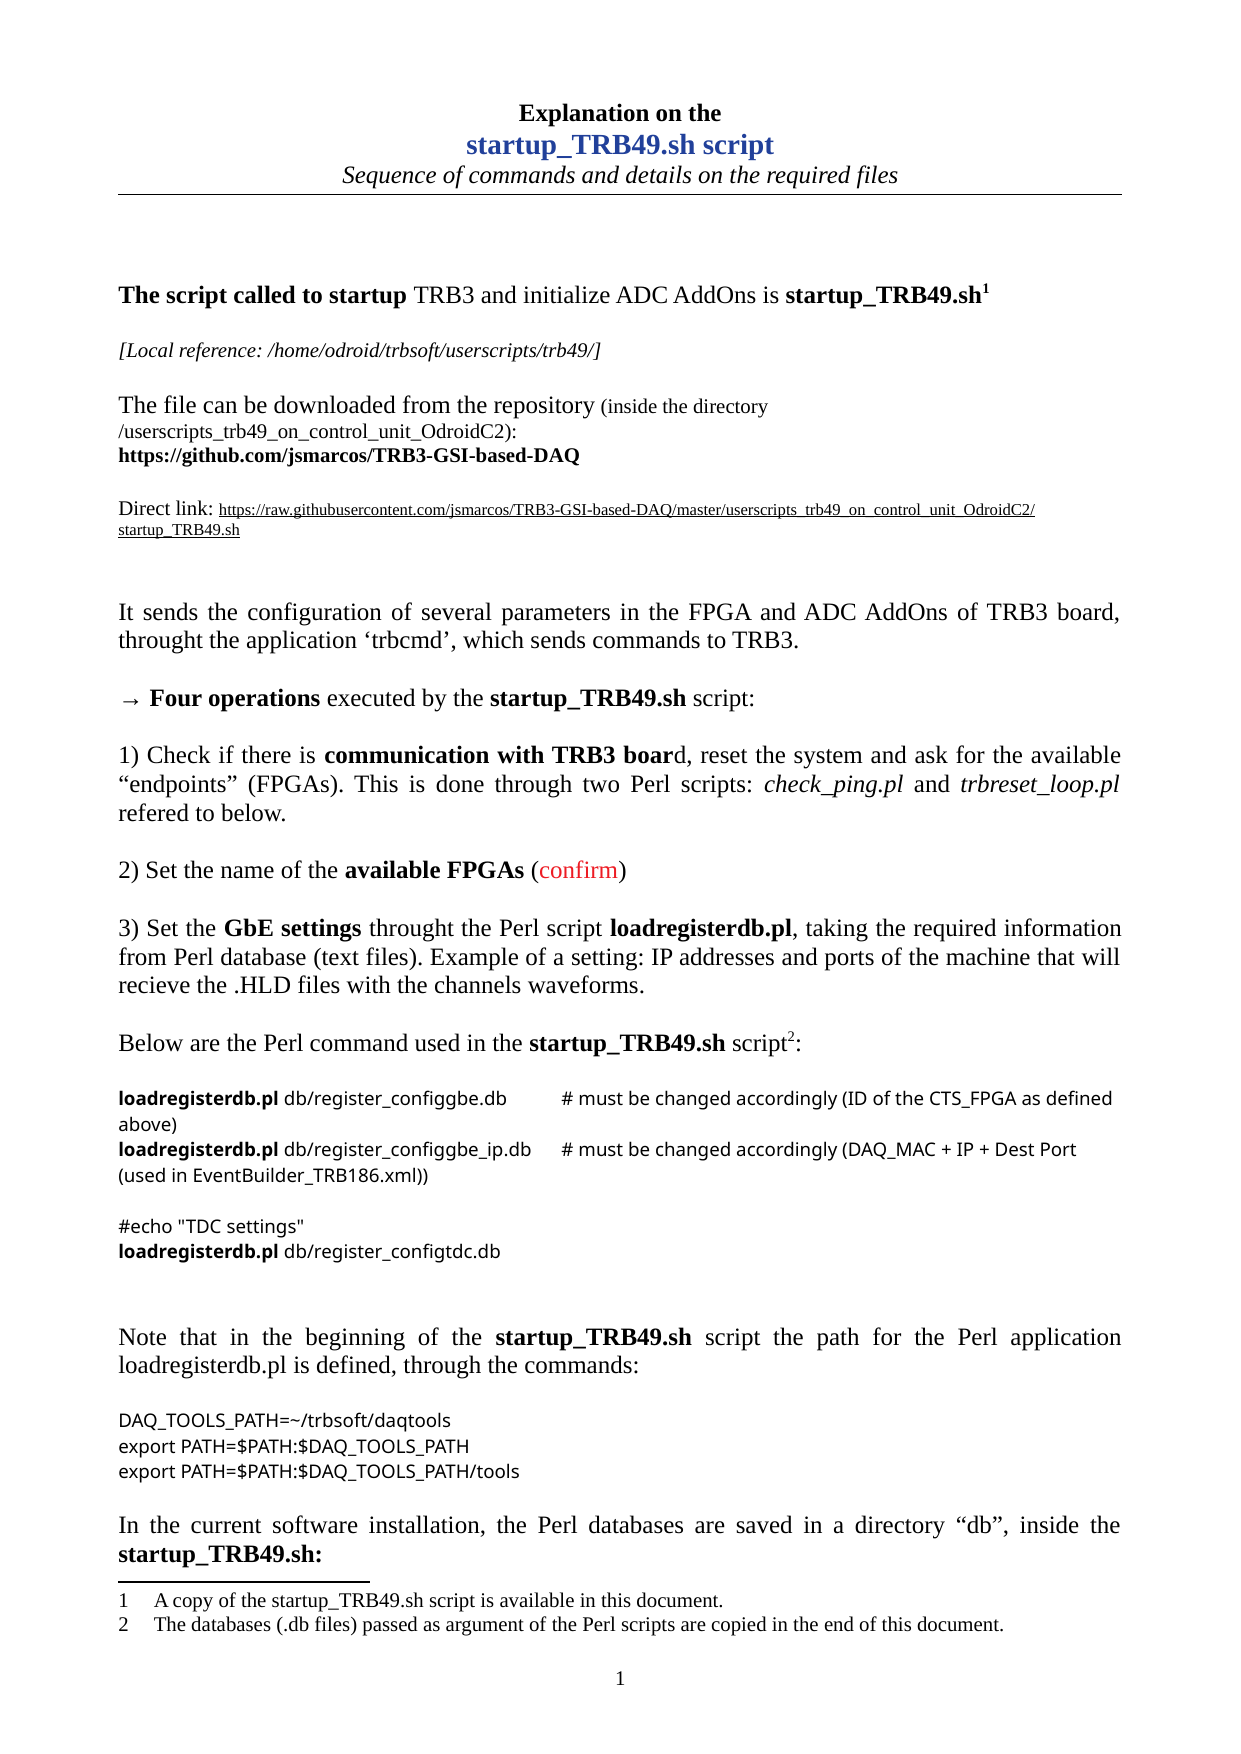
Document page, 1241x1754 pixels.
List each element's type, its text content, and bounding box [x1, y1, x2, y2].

text The file can be downloaded from the repository (inside the directory /userscripts_trb49_on_control_unit_OdroidC2): [118, 390, 1122, 443]
text Sequence of commands and details on the required files [118, 161, 1122, 194]
text #echo "TDC settings" [118, 1213, 1122, 1238]
text Note that in the beginning of the startup_TRB49.sh script the path for the Perl application loadregisterdb.pl is defined, through the commands: [118, 1322, 1122, 1379]
text DAQ_TOOLS_PATH=~/trbsoft/daqtools [118, 1408, 1122, 1433]
text It sends the configuration of several parameters in the FPGA and ADC AddOns of TRB3 board, throught the application ‘trbcmd’, which sends commands to TRB3. [118, 597, 1122, 654]
text Explanation on the [118, 98, 1122, 127]
text [Local reference: /home/odroid/trbsoft/userscripts/trb49/] [118, 337, 1122, 362]
text The databases (.db files) passed as argument of the Perl scripts are copied in the end of this document. [118, 1612, 1122, 1636]
text 2) Set the name of the available FPGAs (confirm) [118, 855, 1122, 884]
text Below are the Perl command used in the startup_TRB49.sh script: [118, 1028, 1122, 1057]
text loadregisterdb.pl db/register_configtdc.db [118, 1238, 1122, 1264]
text loadregisterdb.pl db/register_configgbe.db # must be changed accordingly (ID of the CTS_FPGA as defined above) [118, 1085, 1122, 1136]
text 1) Check if there is communication with TRB3 board, reset the system and ask for the available “endpoints” (FPGAs). This is done through two Perl scripts: check_ping.pl and trbreset_loop.pl refered to below. [118, 740, 1122, 827]
text The script called to startup TRB3 and initialize ADC AddOns is startup_TRB49.sh [118, 280, 1122, 309]
text startup_TRB49.sh script [118, 127, 1122, 161]
text export PATH=$PATH:$DAQ_TOOLS_PATH [118, 1433, 1122, 1459]
text → Four operations executed by the startup_TRB49.sh script: [118, 683, 1122, 712]
text In the current software installation, the Perl databases are saved in a directory “db”, inside the startup_TRB49.sh: [118, 1510, 1122, 1567]
text export PATH=$PATH:$DAQ_TOOLS_PATH/tools [118, 1459, 1122, 1484]
text 3) Set the GbE settings throught the Perl script loadregisterdb.pl, taking the required information from Perl database (text files). Example of a setting: IP addresses and ports of the machine that will recieve the .HLD files with the channels waveforms. [118, 913, 1122, 999]
text A copy of the startup_TRB49.sh script is available in this document. [118, 1588, 1122, 1612]
text https://github.com/jsmarcos/TRB3-GSI-based-DAQ [118, 443, 1122, 467]
text loadregisterdb.pl db/register_configgbe_ip.db # must be changed accordingly (DAQ_MAC + IP + Dest Port (used in EventBuilder_TRB186.xml)) [118, 1136, 1122, 1187]
text Direct link: https://raw.githubusercontent.com/jsmarcos/TRB3-GSI-based-DAQ/master/userscripts_trb49_on_control_unit_OdroidC2/startup_TRB49.sh [118, 496, 1122, 539]
